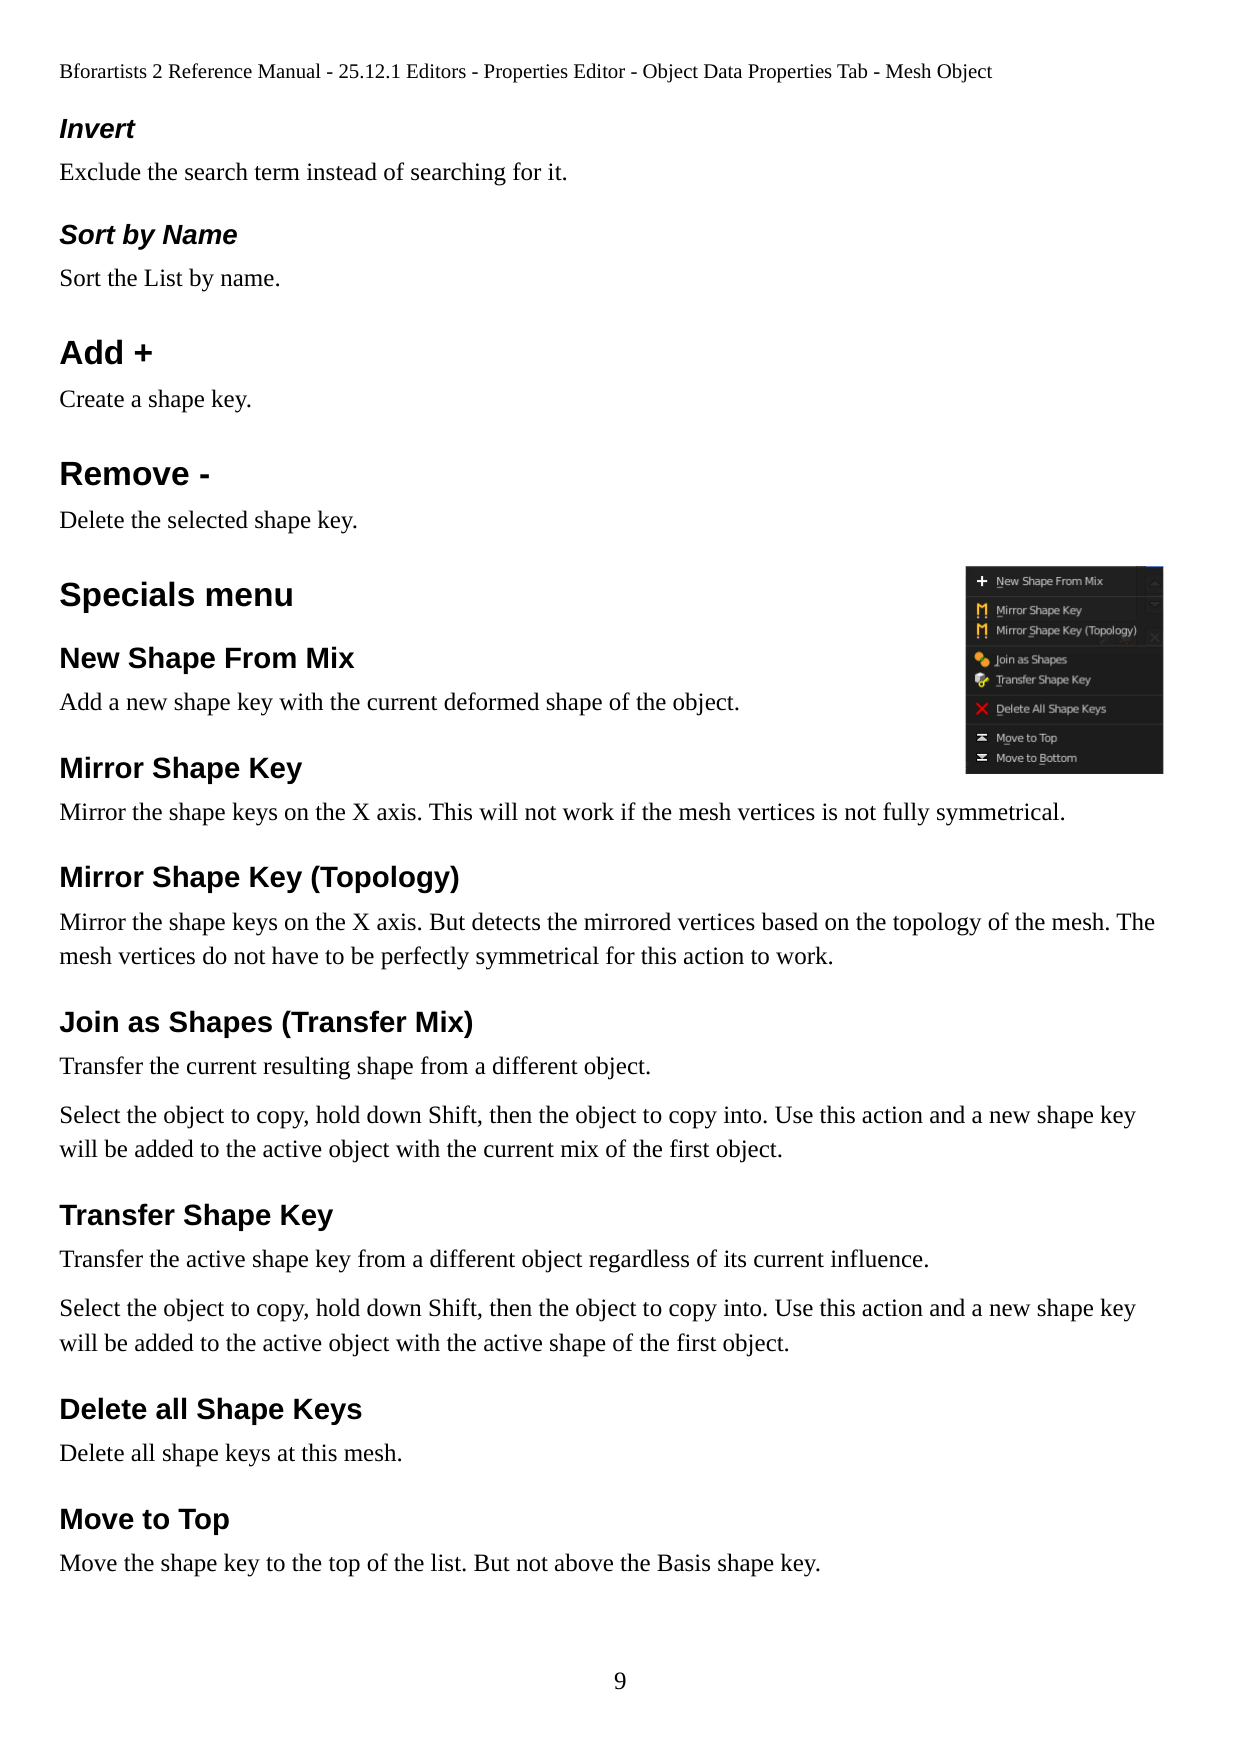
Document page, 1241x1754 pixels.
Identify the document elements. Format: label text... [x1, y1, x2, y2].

subtitle Move to Top [59, 1502, 1181, 1535]
subtitle Invert [59, 113, 1181, 144]
subtitle Join as Shapes (Transfer Mix) [59, 1005, 1181, 1038]
text Move the shape key to the top of the list. But not above the Basis shape key. [59, 1548, 1181, 1577]
text Delete the selected shape key. [59, 505, 1181, 534]
text Add a new shape key with the current deformed shape of the object. [59, 687, 965, 716]
text Sort the List by name. [59, 263, 1181, 292]
subtitle Transfer Shape Key [59, 1198, 1181, 1232]
text Transfer the active shape key from a different object regardless of its current influence. [59, 1244, 1181, 1273]
subtitle Mirror Shape Key [59, 751, 1181, 784]
subtitle [1164, 641, 1181, 674]
subtitle Mirror Shape Key (Topology) [59, 860, 1181, 894]
subtitle New Shape From Mix [59, 641, 965, 674]
text Transfer the current resulting shape from a different object. [59, 1051, 1181, 1080]
subtitle [1164, 575, 1181, 613]
text Mirror the shape keys on the X axis. This will not work if the mesh vertices is not fully symmetrical. [59, 797, 1181, 826]
text Select the object to copy, hold down Shift, then the object to copy into. Use this action and a new shape key will be added to the active object with the current mix of the first object. [59, 1100, 1181, 1163]
text Select the object to copy, hold down Shift, then the object to copy into. Use this action and a new shape key will be added to the active object with the active shape of the first object. [59, 1293, 1181, 1357]
subtitle Add + [59, 333, 1181, 371]
text Mirror the shape keys on the X axis. But detects the mirrored vertices based on the topology of the mesh. The mesh vertices do not have to be perfectly symmetrical for this action to work. [59, 907, 1181, 970]
subtitle Delete all Shape Keys [59, 1392, 1181, 1425]
subtitle Sort by Name [59, 218, 1181, 250]
text Exclude the search term instead of searching for it. [59, 157, 1181, 186]
subtitle Remove - [59, 454, 1181, 492]
text Create a shape key. [59, 384, 1181, 413]
subtitle Specials menu [59, 575, 965, 613]
text Delete all shape keys at this mesh. [59, 1438, 1181, 1467]
picture [965, 566, 1164, 774]
